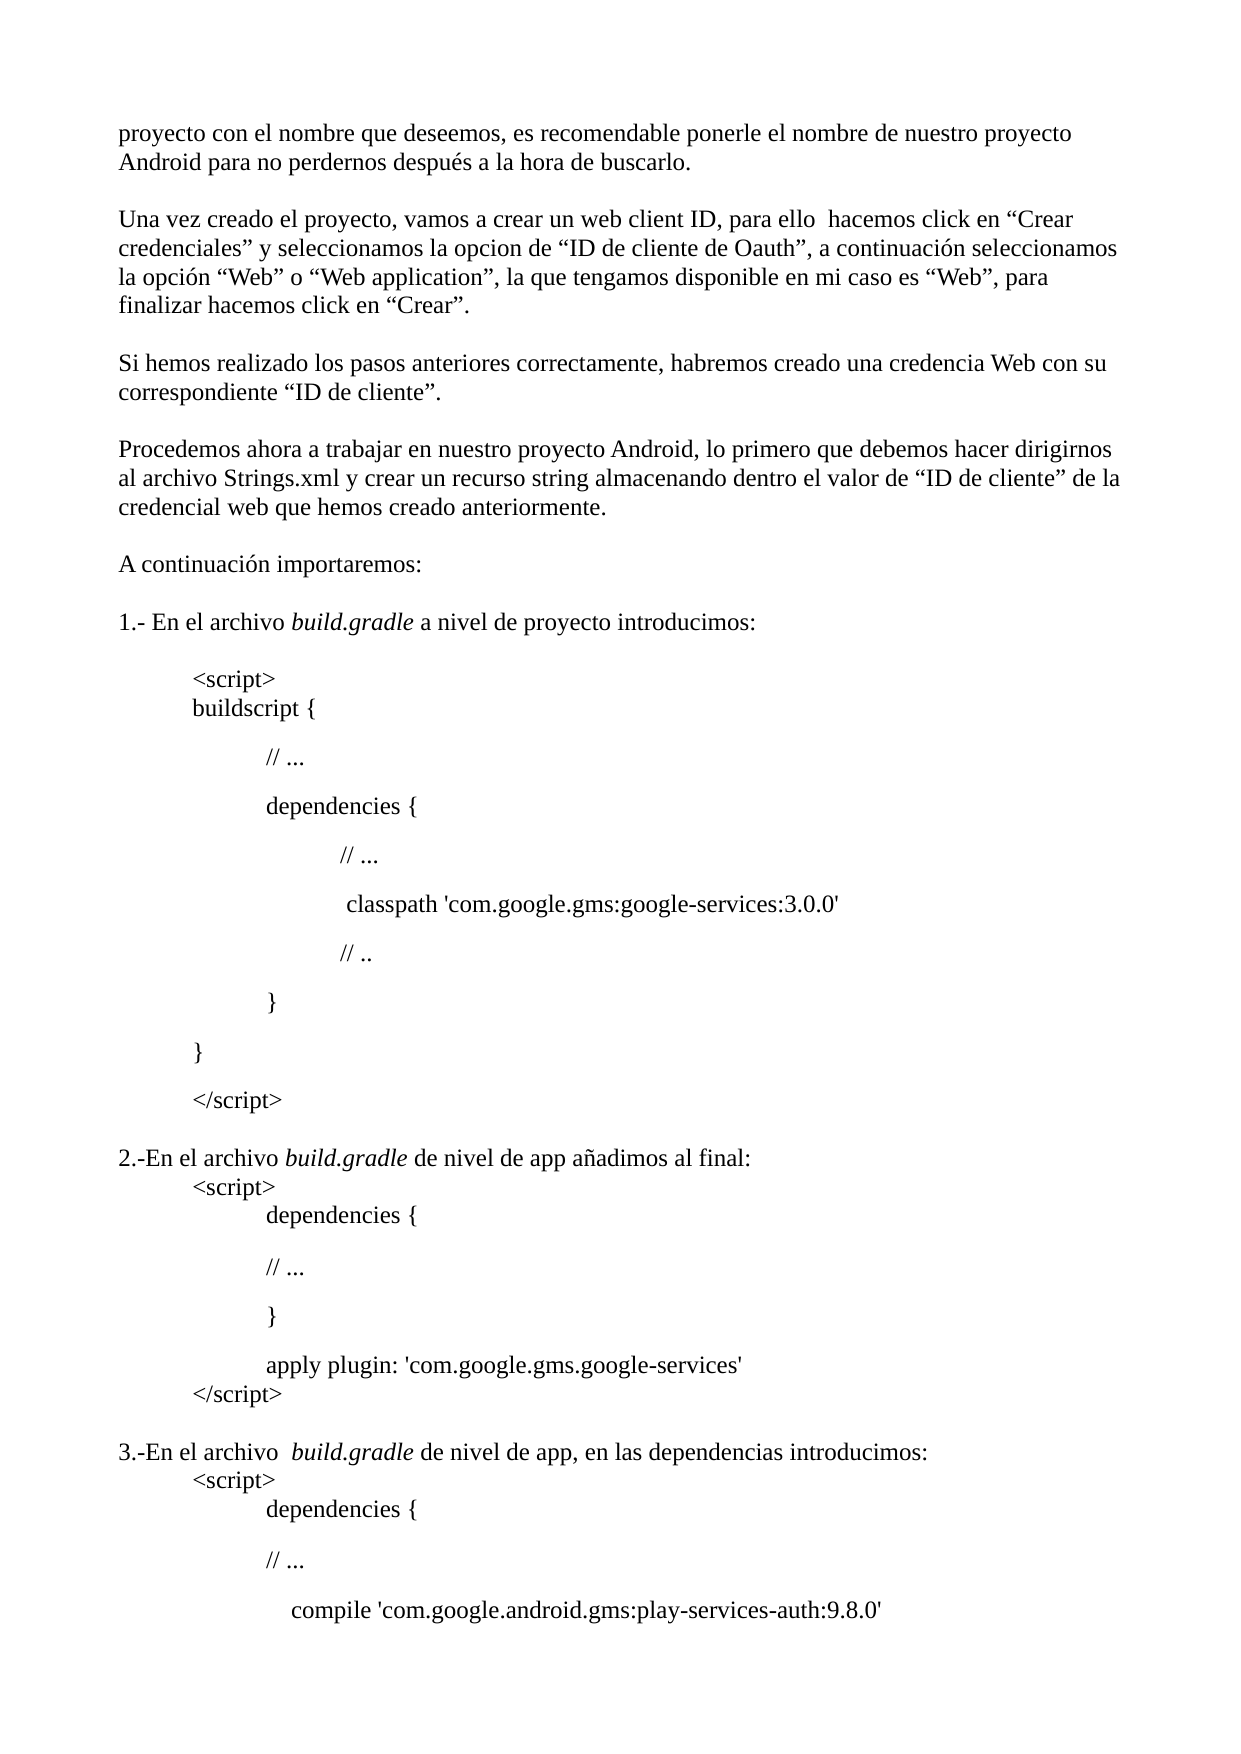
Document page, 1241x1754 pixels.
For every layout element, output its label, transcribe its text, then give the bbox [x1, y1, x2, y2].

text buildscript { [118, 693, 1122, 722]
text // ... [118, 742, 1122, 771]
text // ... [118, 840, 1122, 869]
text 3.-En el archivo build.gradle de nivel de app, en las dependencias introducimos: [118, 1437, 1122, 1465]
text dependencies { [118, 1494, 1122, 1525]
text } [118, 1301, 1122, 1330]
text <script> [118, 664, 1122, 693]
text 1.- En el archivo build.gradle a nivel de proyecto introducimos: [118, 607, 1122, 636]
text // ... [118, 1252, 1122, 1281]
text // .. [118, 938, 1122, 967]
text Procedemos ahora a trabajar en nuestro proyecto Android, lo primero que debemos hacer dirigirnos al archivo Strings.xml y crear un recurso string almacenando dentro el valor de “ID de cliente” de la credencial web que hemos creado anteriormente. [118, 434, 1122, 521]
text Si hemos realizado los pasos anteriores correctamente, habremos creado una credencia Web con su correspondiente “ID de cliente”. [118, 348, 1122, 406]
text <script> [118, 1172, 1122, 1201]
text <script> [118, 1465, 1122, 1494]
text Una vez creado el proyecto, vamos a crear un web client ID, para ello hacemos click en “Crear credenciales” y seleccionamos la opcion de “ID de cliente de Oauth”, a continuación seleccionamos la opción “Web” o “Web application”, la que tengamos disponible en mi caso es “Web”, para finalizar hacemos click en “Crear”. [118, 204, 1122, 319]
text apply plugin: 'com.google.gms.google-services' [118, 1350, 1122, 1379]
text // ... [118, 1546, 1122, 1574]
text dependencies { [118, 791, 1122, 820]
text </script> [118, 1086, 1122, 1114]
text compile 'com.google.android.gms:play-services-auth:9.8.0' [118, 1595, 1122, 1623]
text </script> [118, 1379, 1122, 1408]
text 2.-En el archivo build.gradle de nivel de app añadimos al final: [118, 1143, 1122, 1172]
text proyecto con el nombre que deseemos, es recomendable ponerle el nombre de nuestro proyecto Android para no perdernos después a la hora de buscarlo. [118, 118, 1122, 176]
text } [118, 1037, 1122, 1065]
text classpath 'com.google.gms:google-services:3.0.0' [118, 889, 1122, 918]
text } [118, 987, 1122, 1016]
text A continuación importaremos: [118, 549, 1122, 578]
text dependencies { [118, 1201, 1122, 1231]
